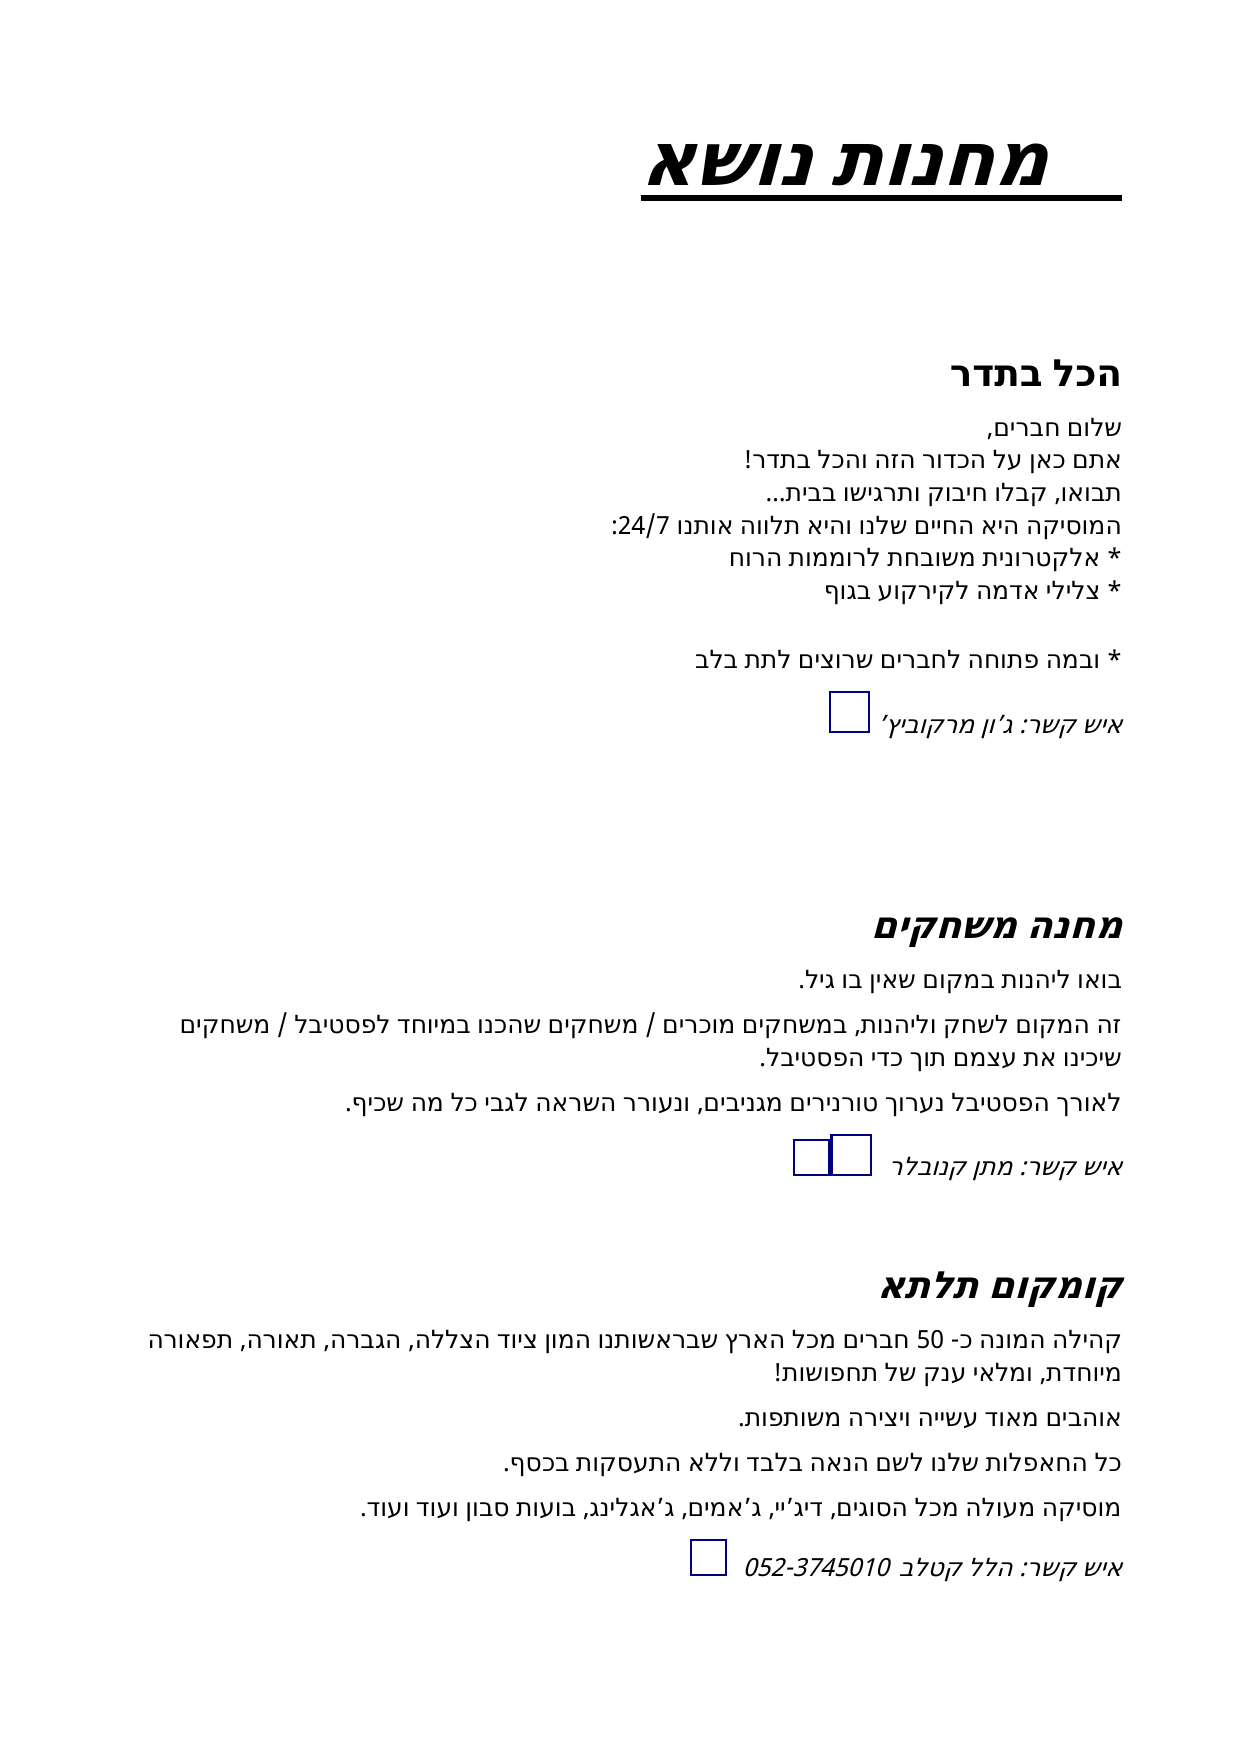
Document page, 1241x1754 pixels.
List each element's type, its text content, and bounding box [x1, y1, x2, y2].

text שלום חברים, אתם כאן על הכדור הזה והכל בתדר! תבואו, קבלו חיבוק ותרגישו בבית… המוסיקה היא החיים שלנו והיא תלווה אותנו 24/7: * אלקטרונית משובחת לרוממות הרוח * צלילי אדמה לקירקוע בגוף * ובמה פתוחה לחברים שרוצים לתת בלב [118, 414, 1122, 679]
text איש קשר: הלל קטלב 052-3745010 [118, 1539, 1122, 1587]
subtitle מחנה משחקים [118, 904, 1122, 953]
subtitle קומקום תלתא [118, 1265, 1122, 1314]
text אוהבים מאוד עשייה ויצירה משותפות. [118, 1404, 1122, 1436]
text איש קשר: מתן קנובלר [118, 1134, 1122, 1186]
text כל החאפלות שלנו לשם הנאה בלבד וללא התעסקות בכסף. [118, 1449, 1122, 1482]
text מוסיקה מעולה מכל הסוגים, דיג’יי, ג’אמים, ג’אגלינג, בועות סבון ועוד ועוד. [118, 1494, 1122, 1527]
text קהילה המונה כ- 50 חברים מכל הארץ שבראשותנו המון ציוד הצללה, הגברה, תאורה, תפאורה מיוחדת, ומלאי ענק של תחפושות! [118, 1326, 1122, 1391]
subtitle הכל בתדר [118, 327, 1122, 401]
text איש קשר: ג’ון מרקוביץ’ [118, 691, 1122, 743]
text מחנות נושא [118, 118, 1122, 216]
text זה המקום לשחק וליהנות, במשחקים מוכרים / משחקים שהכנו במיוחד לפסטיבל / משחקים שיכינו את עצמם תוך כדי הפסטיבל. [118, 1011, 1122, 1076]
text בואו ליהנות במקום שאין בו גיל. [118, 966, 1122, 998]
text לאורך הפסטיבל נערוך טורנירים מגניבים, ונעורר השראה לגבי כל מה שכיף. [118, 1089, 1122, 1121]
